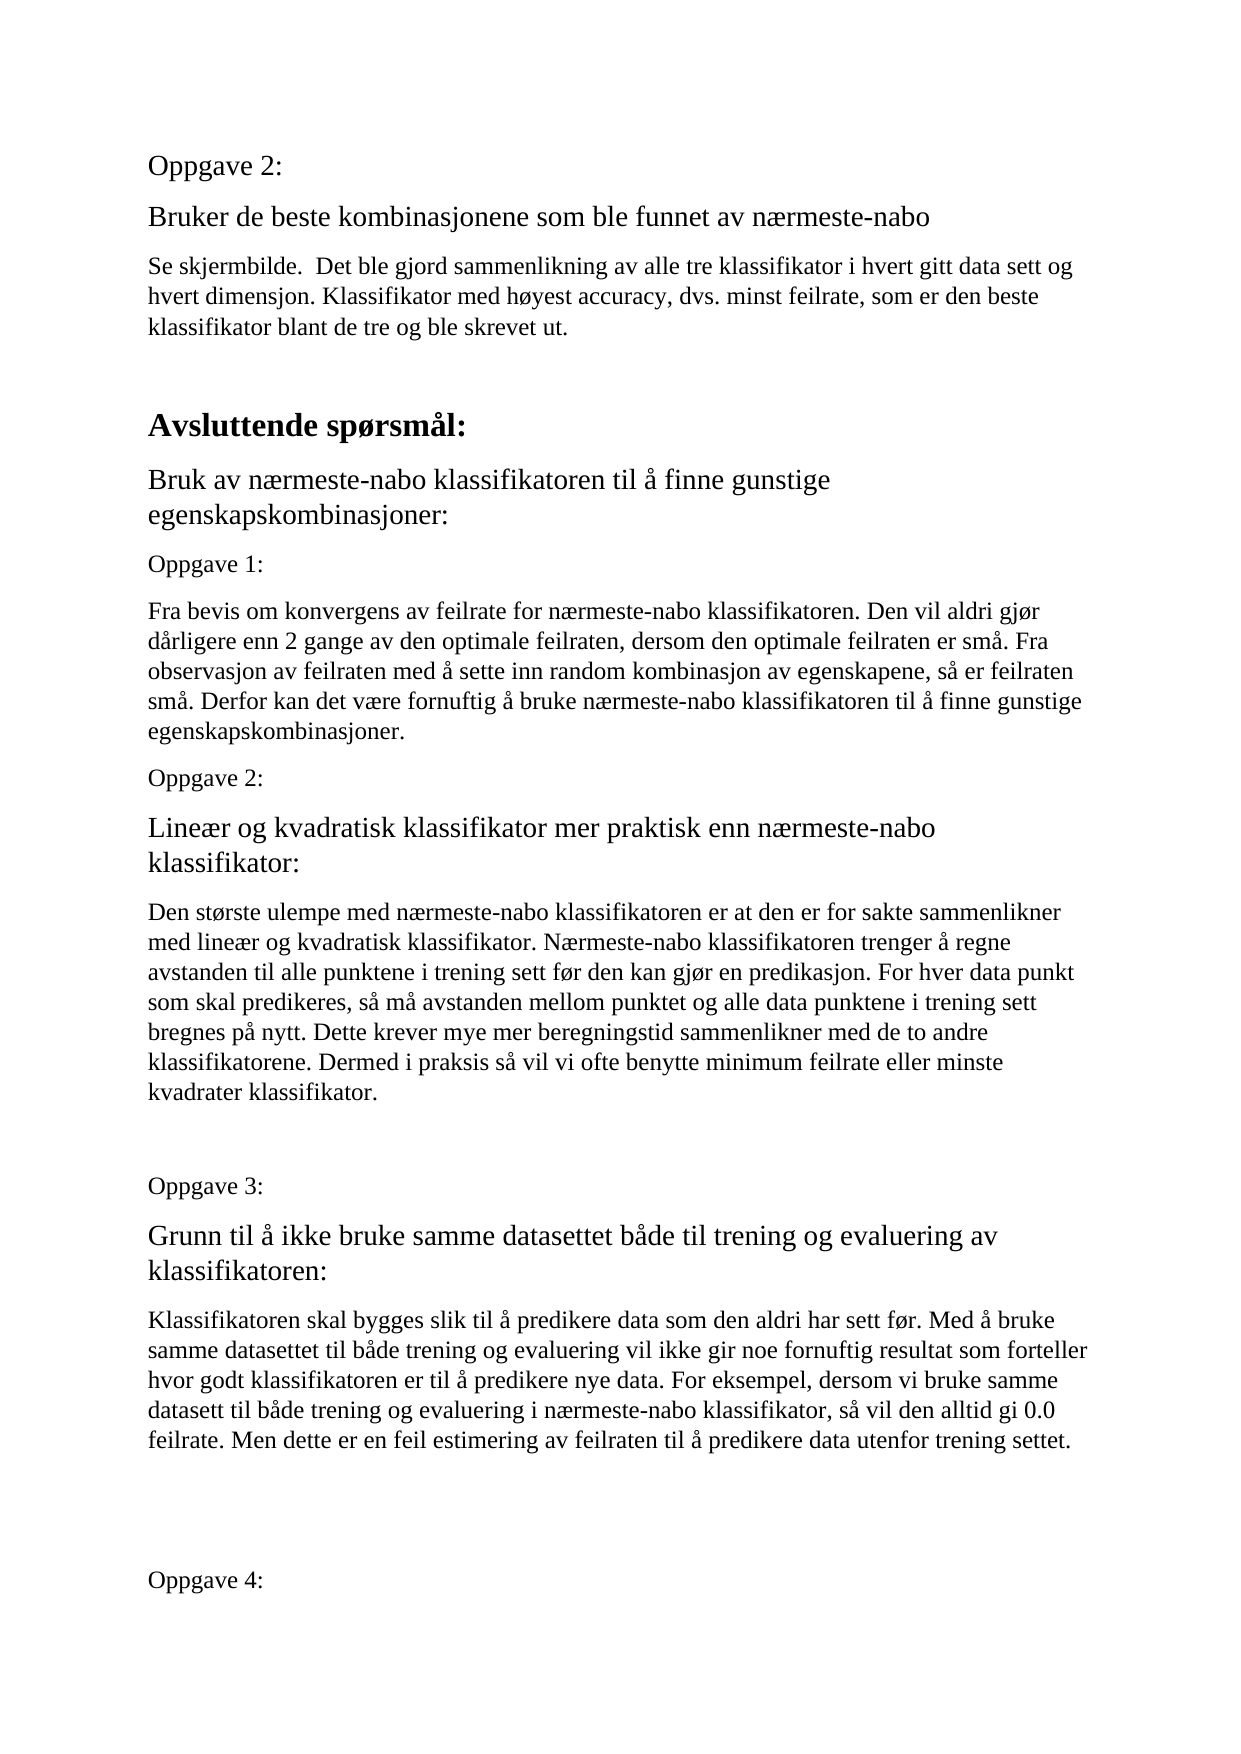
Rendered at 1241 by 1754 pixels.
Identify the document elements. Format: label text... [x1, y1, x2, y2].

text Oppgave 2: [148, 148, 1093, 181]
text Grunn til å ikke bruke samme datasettet både til trening og evaluering av klassifikatoren: [148, 1218, 1093, 1287]
text Se skjermbilde. Det ble gjord sammenlikning av alle tre klassifikator i hvert gitt data sett og hvert dimensjon. Klassifikator med høyest accuracy, dvs. minst feilrate, som er den beste klassifikator blant de tre og ble skrevet ut. [148, 251, 1093, 340]
text Klassifikatoren skal bygges slik til å predikere data som den aldri har sett før. Med å bruke samme datasettet til både trening og evaluering vil ikke gir noe fornuftig resultat som forteller hvor godt klassifikatoren er til å predikere nye data. For eksempel, dersom vi bruke samme datasett til både trening og evaluering i nærmeste-nabo klassifikator, så vil den alltid gi 0.0 feilrate. Men dette er en feil estimering av feilraten til å predikere data utenfor trening settet. [148, 1305, 1093, 1454]
text Oppgave 3: [148, 1171, 1093, 1200]
text Bruk av nærmeste-nabo klassifikatoren til å finne gunstige egenskapskombinasjoner: [148, 462, 1093, 531]
text Lineær og kvadratisk klassifikator mer praktisk enn nærmeste-nabo klassifikator: [148, 810, 1093, 878]
text Bruker de beste kombinasjonene som ble funnet av nærmeste-nabo [148, 199, 1093, 233]
text Oppgave 4: [148, 1566, 1093, 1594]
text Oppgave 1: [148, 549, 1093, 578]
text Fra bevis om konvergens av feilrate for nærmeste-nabo klassifikatoren. Den vil aldri gjør dårligere enn 2 gange av den optimale feilraten, dersom den optimale feilraten er små. Fra observasjon av feilraten med å sette inn random kombinasjon av egenskapene, så er feilraten små. Derfor kan det være fornuftig å bruke nærmeste-nabo klassifikatoren til å finne gunstige egenskapskombinasjoner. [148, 596, 1093, 745]
text Oppgave 2: [148, 763, 1093, 792]
text Den største ulempe med nærmeste-nabo klassifikatoren er at den er for sakte sammenlikner med lineær og kvadratisk klassifikator. Nærmeste-nabo klassifikatoren trenger å regne avstanden til alle punktene i trening sett før den kan gjør en predikasjon. For hver data punkt som skal predikeres, så må avstanden mellom punktet og alle data punktene i trening sett bregnes på nytt. Dette krever mye mer beregningstid sammenlikner med de to andre klassifikatorene. Dermed i praksis så vil vi ofte benytte minimum feilrate eller minste kvadrater klassifikator. [148, 897, 1093, 1106]
text Avsluttende spørsmål: [148, 405, 1093, 443]
